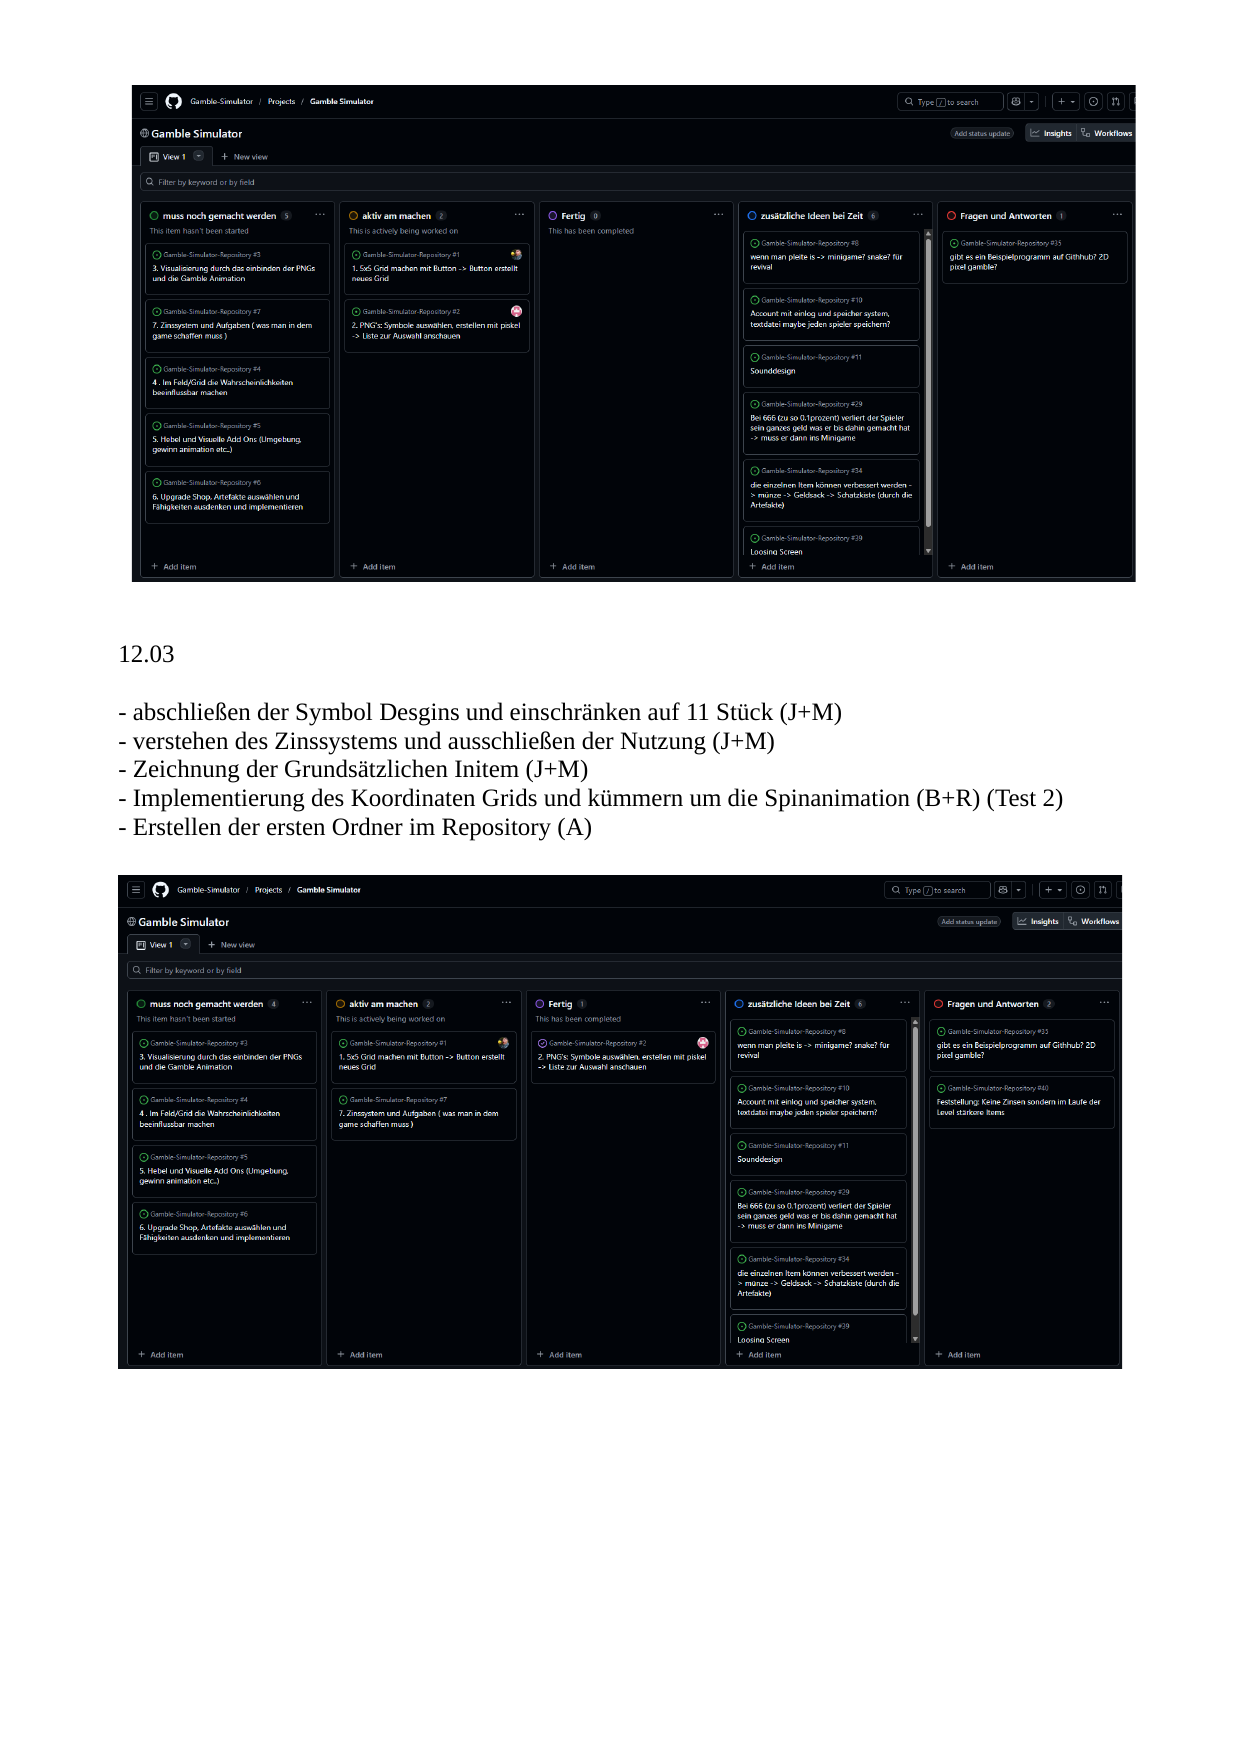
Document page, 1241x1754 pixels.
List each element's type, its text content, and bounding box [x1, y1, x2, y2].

text - abschließen der Symbol Desgins und einschränken auf 11 Stück (J+M) [118, 697, 1122, 726]
text - verstehen des Zinssystems und ausschließen der Nutzung (J+M) [118, 726, 1122, 754]
picture [118, 875, 1123, 1369]
text 12.03 [118, 639, 1122, 668]
text - Zeichnung der Grundsätzlichen Initem (J+M) [118, 754, 1122, 783]
text - Erstellen der ersten Ordner im Repository (A) [118, 812, 1122, 841]
text - Implementierung des Koordinaten Grids und kümmern um die Spinanimation (B+R) (Test 2) [118, 783, 1122, 812]
picture [131, 85, 1136, 582]
